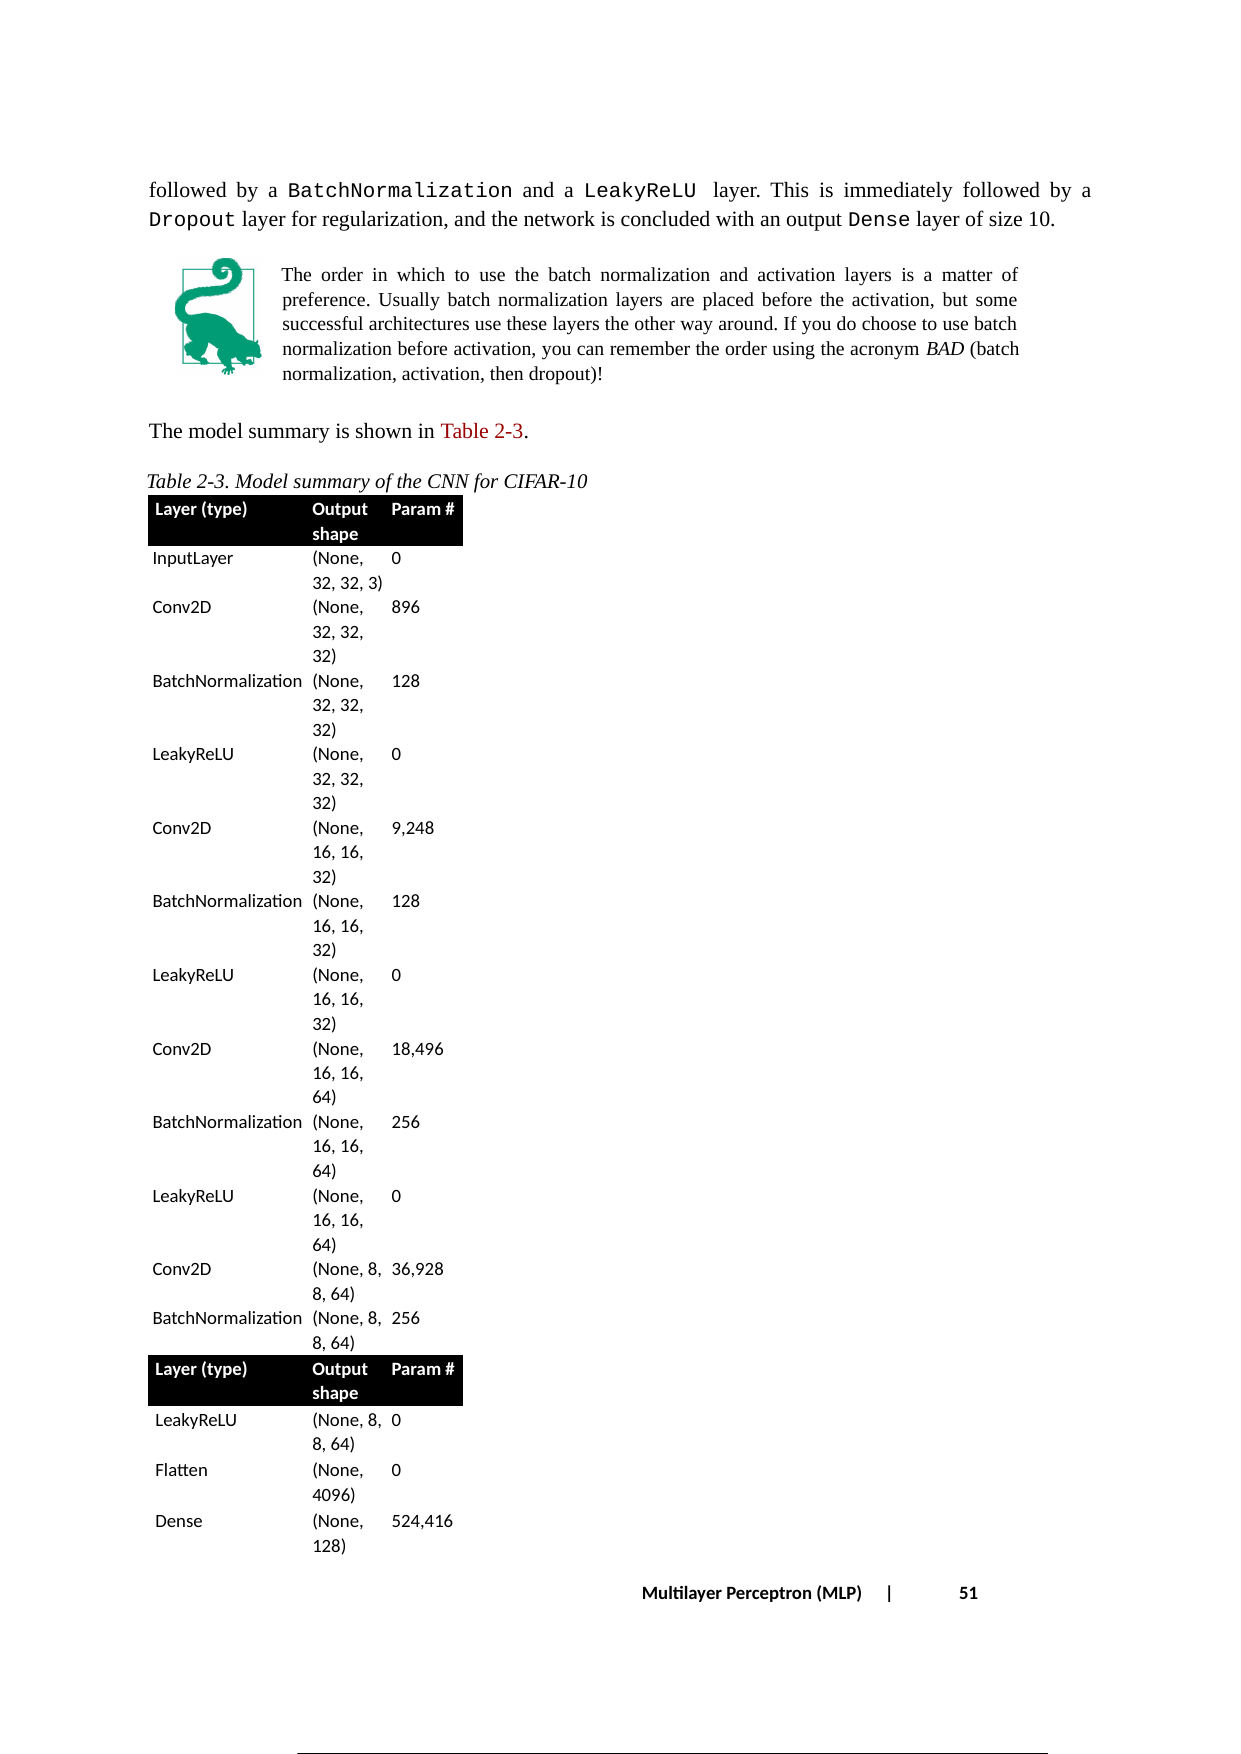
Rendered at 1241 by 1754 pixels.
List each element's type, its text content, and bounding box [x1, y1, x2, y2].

table_cell [148, 595, 152, 669]
table_cell 524,416 [391, 1508, 463, 1558]
table_cell 896 [391, 595, 444, 669]
table_header Layer (type) [148, 495, 312, 546]
table_cell Layer (type) [148, 1355, 312, 1406]
table_cell LeakyReLU [152, 963, 312, 1037]
table_cell [444, 1306, 463, 1355]
table_header Output shape [312, 495, 391, 546]
table_cell LeakyReLU [152, 743, 312, 816]
table_cell [444, 1184, 463, 1257]
table_cell 0 [391, 963, 444, 1037]
table_cell (None, 32, 32, 32) [312, 669, 391, 742]
table_cell [444, 1037, 463, 1110]
table_cell [444, 595, 463, 669]
table_cell 36,928 [391, 1257, 444, 1306]
table_cell [444, 1110, 463, 1184]
table_cell (None, 4096) [312, 1457, 391, 1508]
table_cell [148, 1037, 152, 1110]
text The order in which to use the batch normalization and activation layers is a matter of preference. Usually batch normalization layers are placed before the activation, but some successful architectures use these layers the other way around. If you do choose to use batch normalization before activation, you can remember the order using the acronym BAD (batch normalization, activation, then dropout)! [281, 263, 1019, 384]
table_cell (None, 8, 8, 64) [312, 1406, 391, 1457]
table_cell [148, 816, 152, 889]
text The model summary is shown in Table 2-3. [149, 418, 1092, 443]
table_cell (None, 32, 32, 32) [312, 595, 391, 669]
table_cell [148, 963, 152, 1037]
table_cell 0 [391, 546, 444, 595]
table_cell [444, 816, 463, 889]
table_cell Flatten [148, 1457, 312, 1508]
text followed by a BatchNormalization and a LeakyReLU layer. This is immediately followed by a Dropout layer for regularization, and the network is concluded with an output Dense layer of size 10. [149, 177, 1092, 232]
table_cell Output shape [312, 1355, 391, 1406]
table_cell Dense [148, 1508, 312, 1558]
table_cell (None, 16, 16, 64) [312, 1184, 391, 1257]
table_cell 256 [391, 1110, 444, 1184]
table_cell (None, 16, 16, 64) [312, 1110, 391, 1184]
table_cell (None, 32, 32, 3) [312, 546, 391, 595]
table_cell [148, 1184, 152, 1257]
table_cell (None, 8, 8, 64) [312, 1257, 391, 1306]
table_header Param # [391, 495, 463, 546]
table_cell BatchNormalization [152, 1306, 312, 1355]
table_cell 9,248 [391, 816, 444, 889]
table_cell 0 [391, 1406, 463, 1457]
table_cell (None, 32, 32, 32) [312, 743, 391, 816]
table_cell Param # [391, 1355, 463, 1406]
table_cell Conv2D [152, 816, 312, 889]
table_cell InputLayer [152, 546, 312, 595]
table_cell [148, 546, 152, 595]
table_cell BatchNormalization [152, 669, 312, 742]
table_cell 18,496 [391, 1037, 444, 1110]
table_cell Conv2D [152, 1037, 312, 1110]
text Table 2-3. Model summary of the CNN for CIFAR-10 [146, 469, 1072, 493]
table_cell (None, 16, 16, 32) [312, 963, 391, 1037]
table_cell (None, 16, 16, 32) [312, 890, 391, 963]
table_cell LeakyReLU [152, 1184, 312, 1257]
table_cell BatchNormalization [152, 890, 312, 963]
table_cell (None, 8, 8, 64) [312, 1306, 391, 1355]
table_cell [444, 669, 463, 742]
table_cell [444, 546, 463, 595]
table_cell [148, 669, 152, 742]
table_cell BatchNormalization [152, 1110, 312, 1184]
table_cell 128 [391, 890, 444, 963]
table_cell [148, 1306, 152, 1355]
table_cell [148, 890, 152, 963]
table_cell LeakyReLU [148, 1406, 312, 1457]
table_cell 0 [391, 743, 444, 816]
table_cell [444, 890, 463, 963]
table_cell [148, 743, 152, 816]
table_cell Conv2D [152, 1257, 312, 1306]
table_cell 128 [391, 669, 444, 742]
table_cell 0 [391, 1457, 463, 1508]
table_cell (None, 128) [312, 1508, 391, 1558]
table_cell Conv2D [152, 595, 312, 669]
table_cell 256 [391, 1306, 444, 1355]
table_cell [444, 743, 463, 816]
table_cell [444, 963, 463, 1037]
table_cell [148, 1257, 152, 1306]
table_cell (None, 16, 16, 64) [312, 1037, 391, 1110]
table_cell 0 [391, 1184, 444, 1257]
table_cell [148, 1110, 152, 1184]
table_cell (None, 16, 16, 32) [312, 816, 391, 889]
table_cell [444, 1257, 463, 1306]
